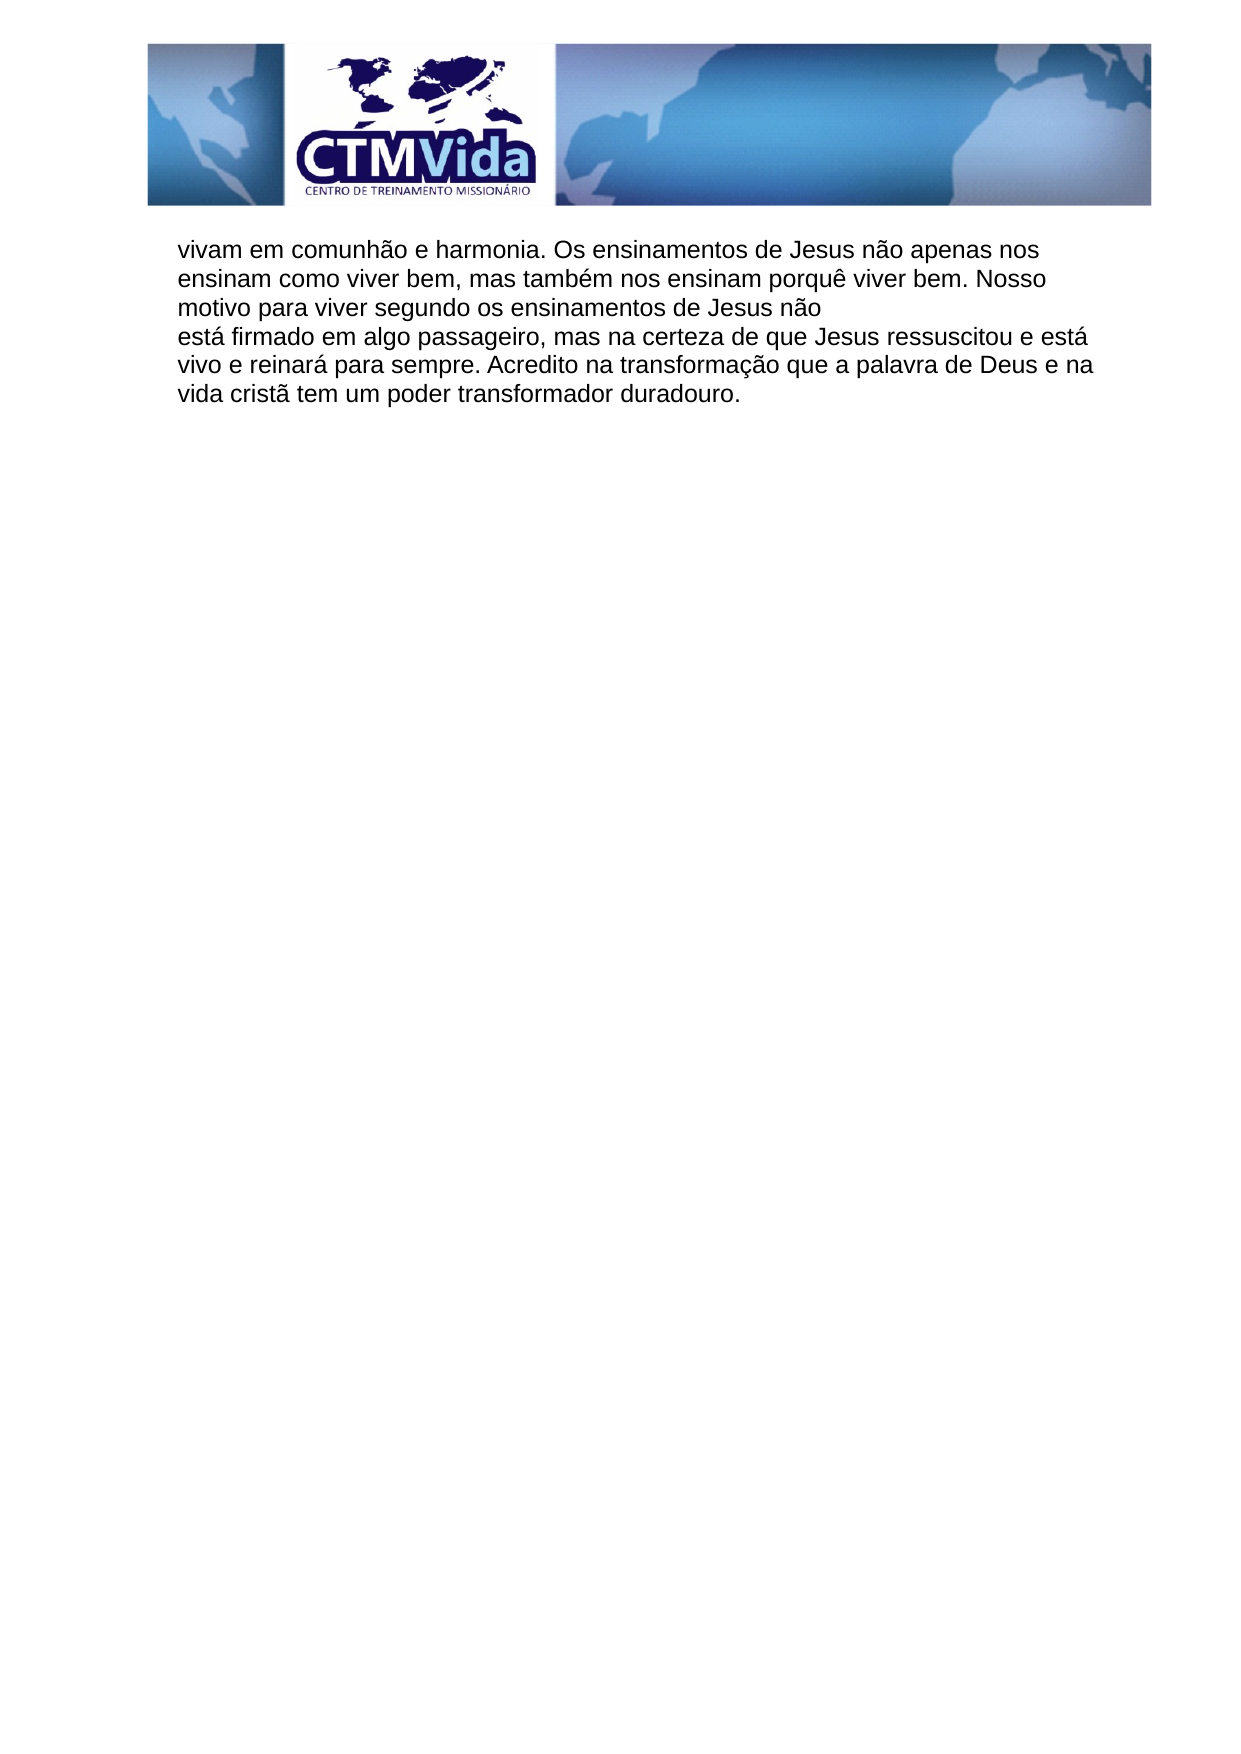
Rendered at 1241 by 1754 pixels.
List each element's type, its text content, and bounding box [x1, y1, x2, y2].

picture [147, 43, 1152, 206]
text está firmado em algo passageiro, mas na certeza de que Jesus ressuscitou e está vivo e reinará para sempre. Acredito na transformação que a palavra de Deus e na vida cristã tem um poder transformador duradouro. [177, 322, 1122, 408]
text vivam em comunhão e harmonia. Os ensinamentos de Jesus não apenas nos ensinam como viver bem, mas também nos ensinam porquê viver bem. Nosso motivo para viver segundo os ensinamentos de Jesus não [177, 235, 1122, 322]
